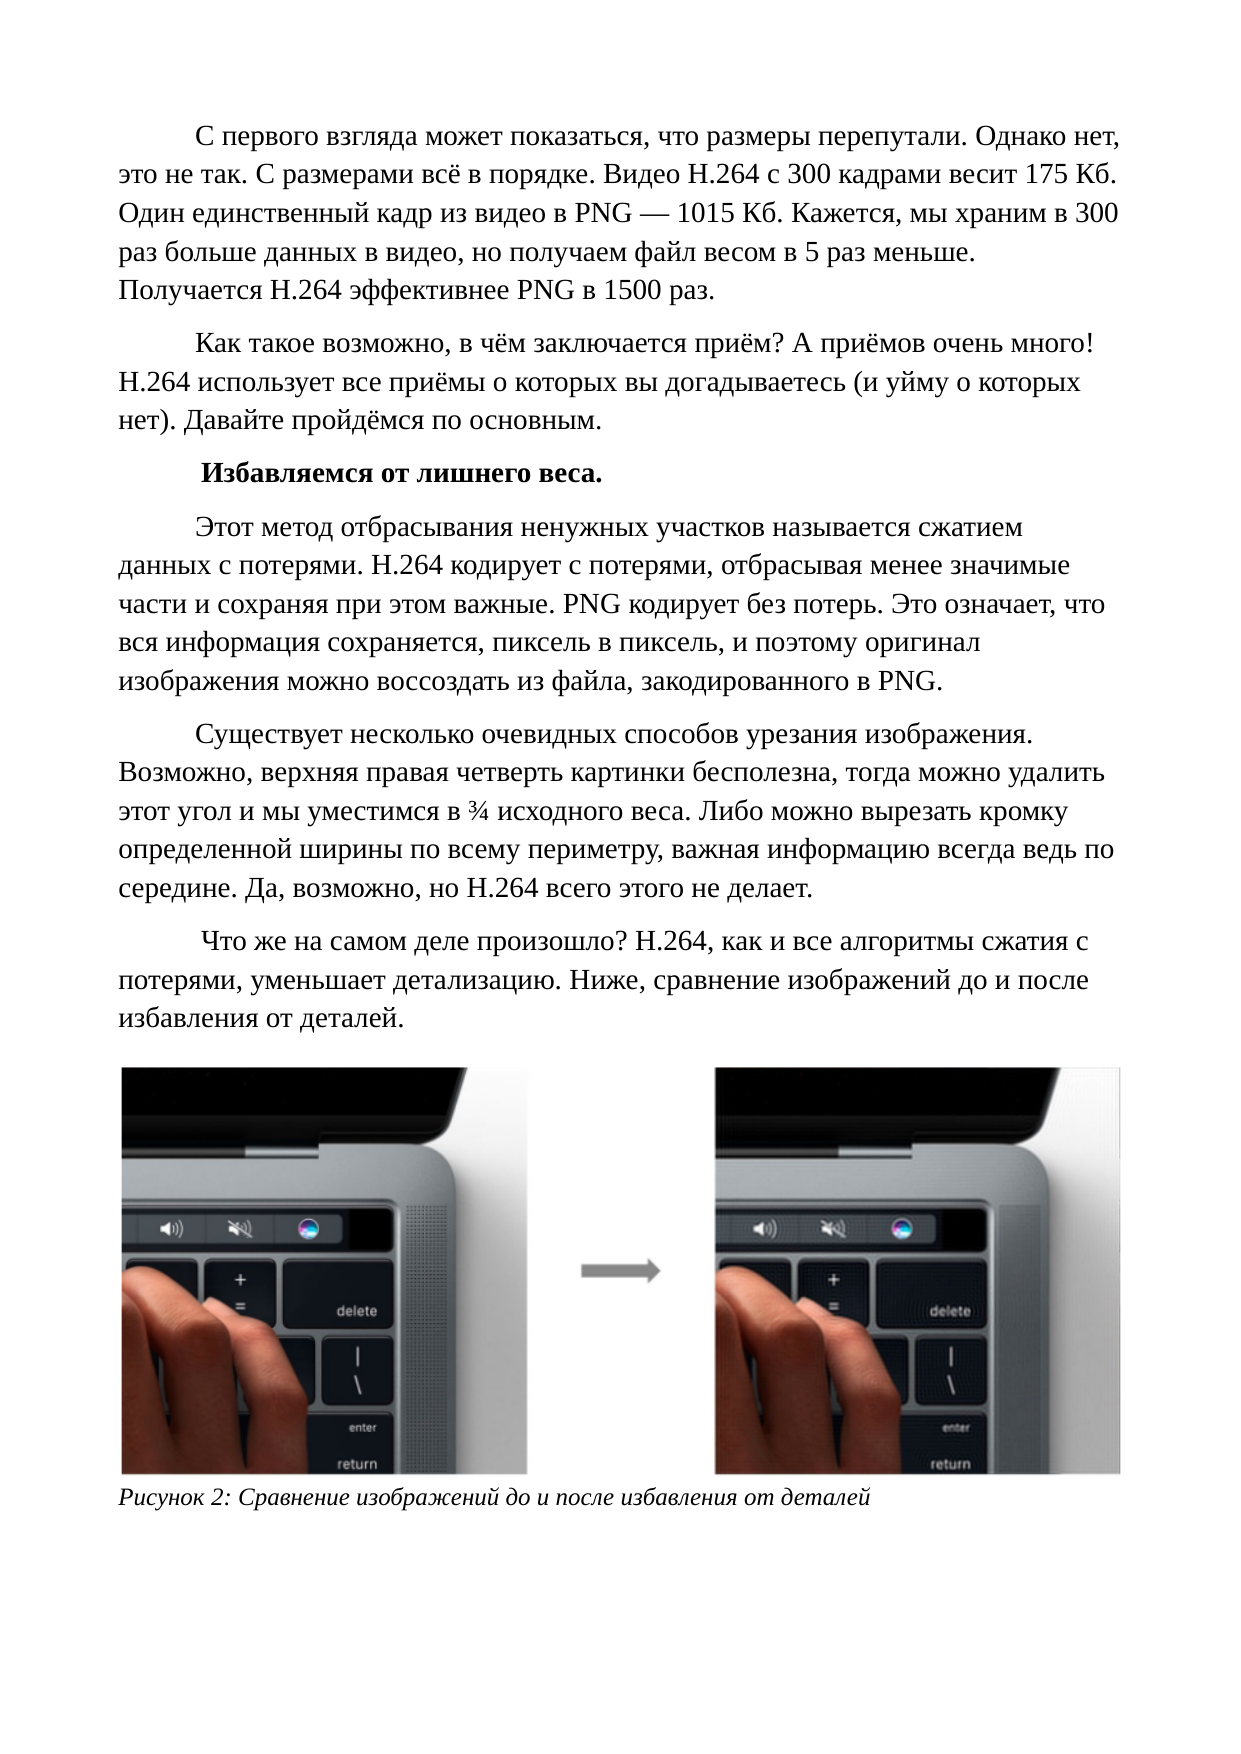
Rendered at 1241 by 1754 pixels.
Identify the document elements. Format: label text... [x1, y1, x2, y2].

text Как такое возможно, в чём заключается приём? А приёмов очень много! H.264 использует все приёмы о которых вы догадываетесь (и уйму о которых нет). Давайте пройдёмся по основным. [118, 325, 1122, 436]
text С первого взгляда может показаться, что размеры перепутали. Однако нет, это не так. С размерами всё в порядке. Видео H.264 с 300 кадрами весит 175 Кб. Один единственный кадр из видео в PNG — 1015 Кб. Кажется, мы храним в 300 раз больше данных в видео, но получаем файл весом в 5 раз меньше. Получается H.264 эффективнее PNG в 1500 раз. [118, 118, 1122, 306]
text Рисунок 2: Cравнение изображений до и после избавления от деталей [118, 1477, 1122, 1511]
text Существует несколько очевидных способов урезания изображения. Возможно, верхняя правая четверть картинки бесполезна, тогда можно удалить этот угол и мы уместимся в ¾ исходного веса. Либо можно вырезать кромку определенной ширины по всему периметру, важная информацию всегда ведь по середине. Да, возможно, но H.264 всего этого не делает. [118, 716, 1122, 904]
text Этот метод отбрасывания ненужных участков называется сжатием данных с потерями. H.264 кодирует с потерями, отбрасывая менее значимые части и сохраняя при этом важные. PNG кодирует без потерь. Это означает, что вся информация сохраняется, пиксель в пиксель, и поэтому оригинал изображения можно воссоздать из файла, закодированного в PNG. [118, 509, 1122, 696]
picture [118, 1066, 1123, 1477]
text Избавляемся от лишнего веса. [118, 456, 1122, 489]
text Что же на самом деле произошло? H.264, как и все алгоритмы сжатия с потерями, уменьшает детализацию. Ниже, сравнение изображений до и после избавления от деталей. [118, 923, 1122, 1034]
